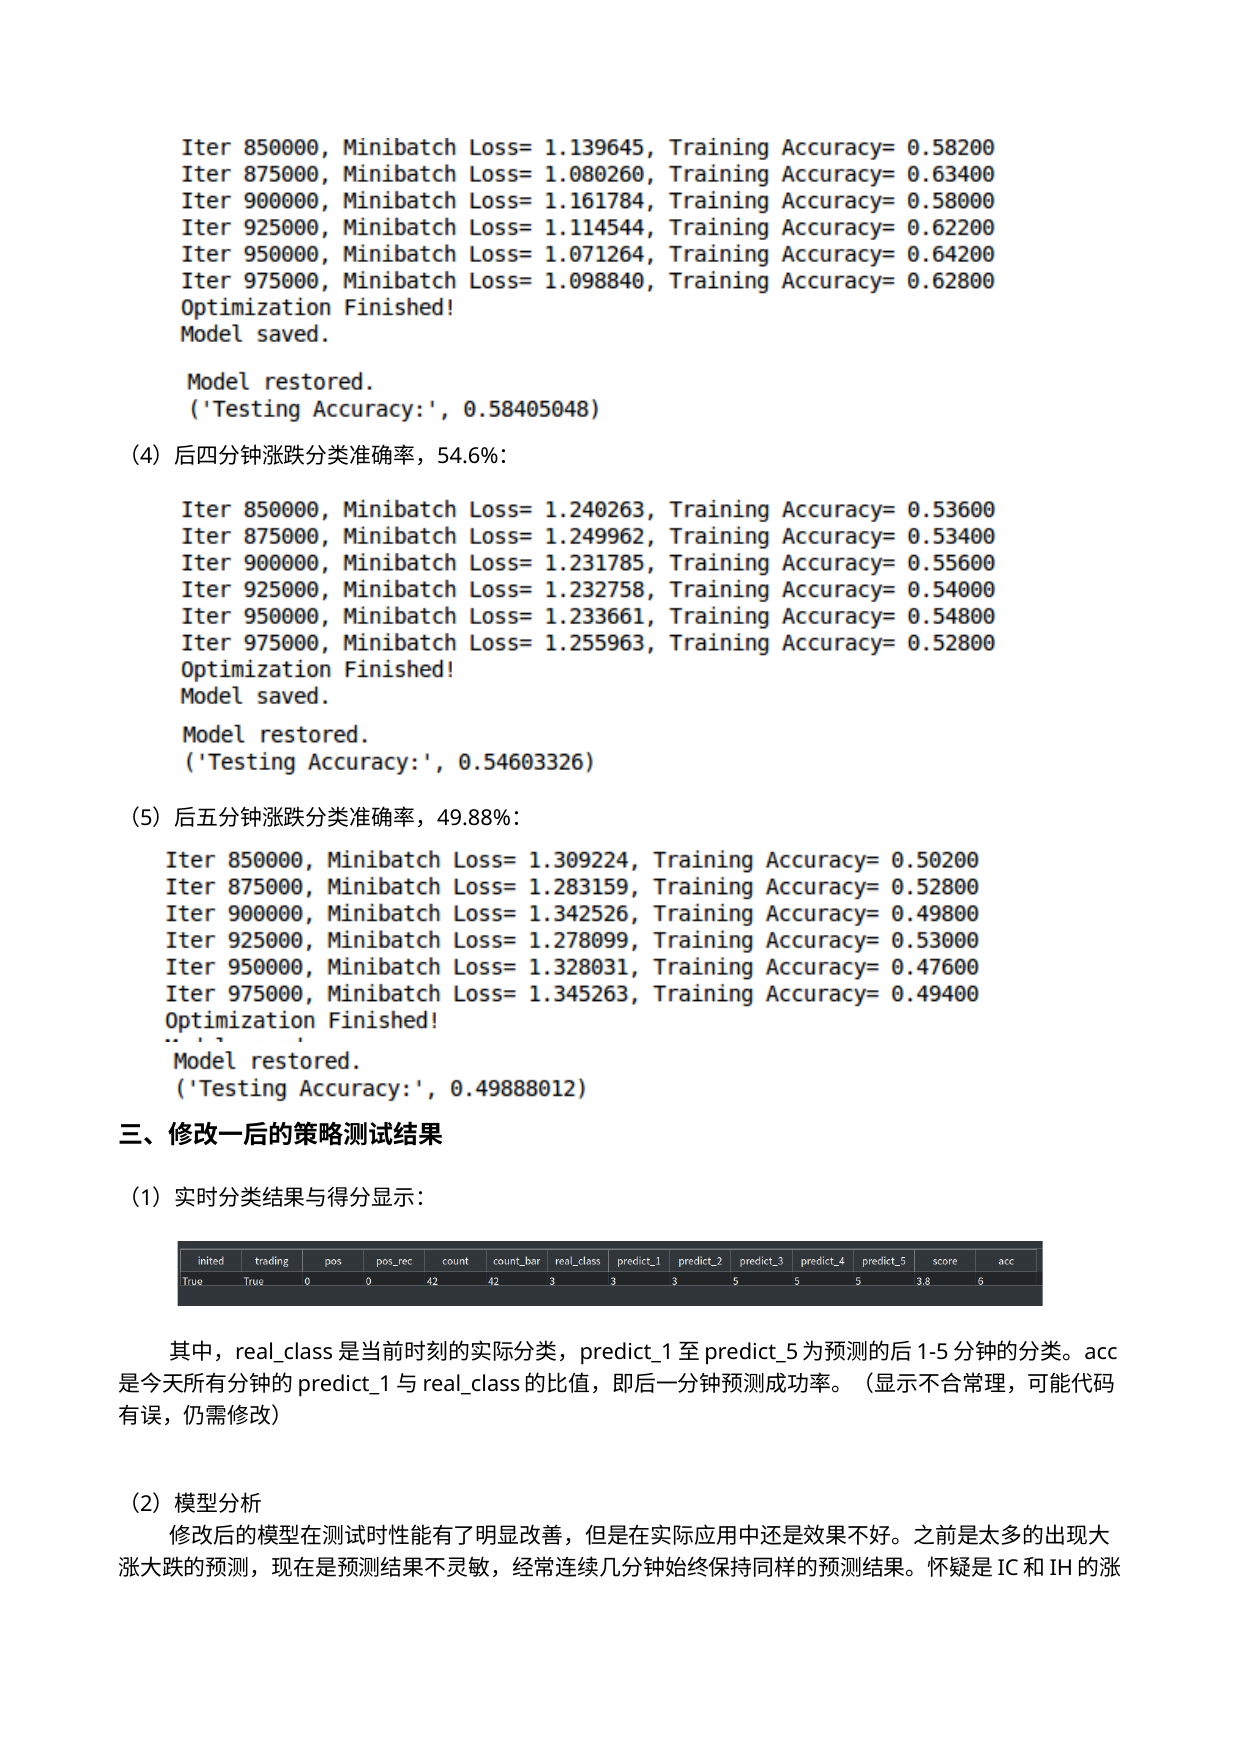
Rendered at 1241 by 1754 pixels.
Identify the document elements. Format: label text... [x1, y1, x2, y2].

text 其中，real_class 是当前时刻的实际分类，predict_1至predict_5为预测的后1-5分钟的分类。acc是今天所有分钟的predict_1与real_class的比值，即后一分钟预测成功率。（显示不合常理，可能代码有误，仍需修改） [118, 1334, 1122, 1429]
text （5）后五分钟涨跌分类准确率，49.88%： [118, 800, 1122, 832]
picture [167, 138, 1015, 353]
picture [180, 366, 628, 433]
text （1）实时分类结果与得分显示： [118, 1179, 1122, 1211]
text 修改后的模型在测试时性能有了明显改善，但是在实际应用中还是效果不好。之前是太多的出现大涨大跌的预测，现在是预测结果不灵敏，经常连续几分钟始终保持同样的预测结果。怀疑是IC和IH的涨 [118, 1518, 1122, 1581]
picture [159, 850, 993, 1114]
text （2）模型分析 [118, 1486, 1122, 1518]
text 三、修改一后的策略测试结果 [118, 1115, 1122, 1151]
picture [167, 497, 1014, 786]
picture [177, 1241, 1043, 1306]
text （4）后四分钟涨跌分类准确率，54.6%： [118, 438, 1122, 469]
